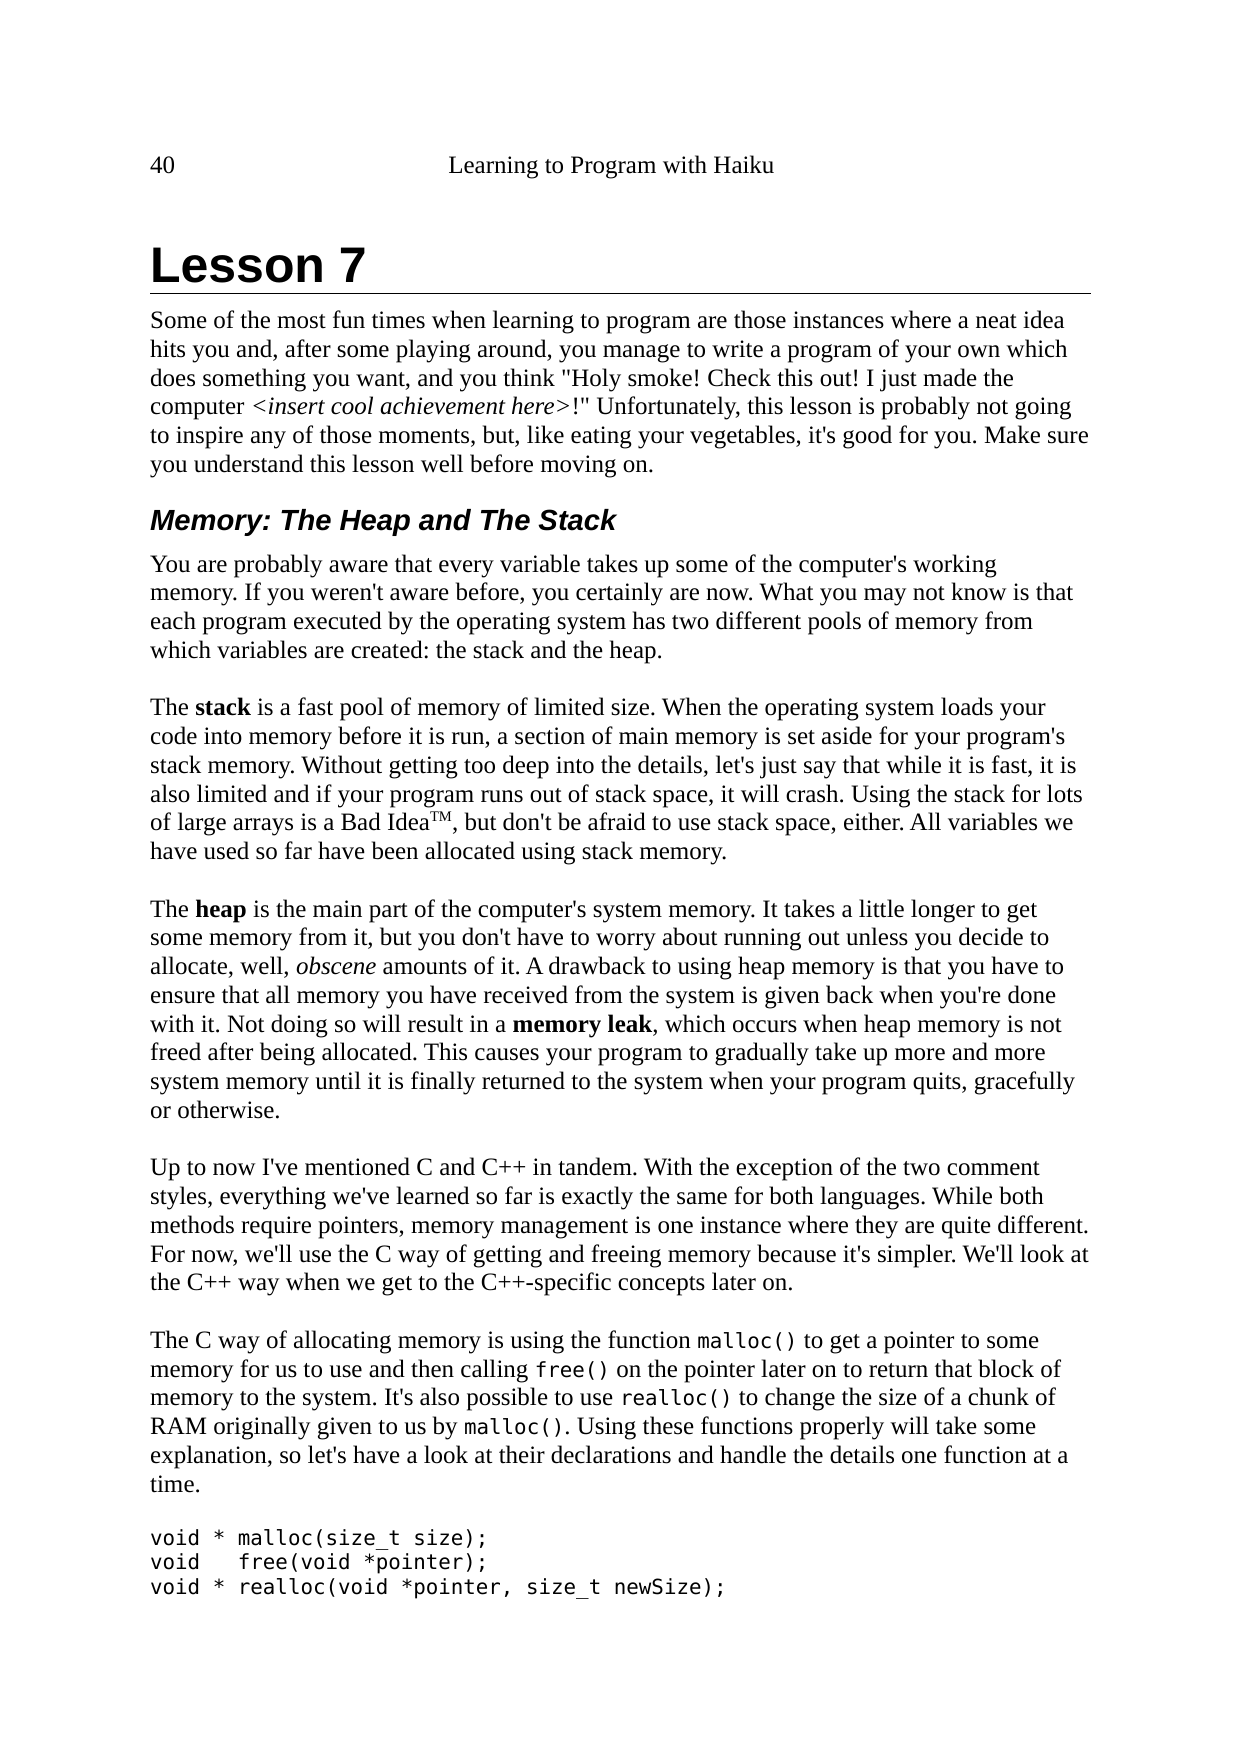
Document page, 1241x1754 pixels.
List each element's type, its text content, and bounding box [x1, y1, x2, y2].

text You are probably aware that every variable takes up some of the computer's working memory. If you weren't aware before, you certainly are now. What you may not know is that each program executed by the operating system has two different pools of memory from which variables are created: the stack and the heap. [150, 549, 1091, 664]
subtitle Lesson 7 [150, 235, 1091, 293]
text The heap is the main part of the computer's system memory. It takes a little longer to get some memory from it, but you don't have to worry about running out unless you decide to allocate, well, obscene amounts of it. A drawback to using heap memory is that you have to ensure that all memory you have received from the system is given back when you're done with it. Not doing so will result in a memory leak, which occurs when heap memory is not freed after being allocated. This causes your program to gradually take up more and more system memory until it is finally returned to the system when your program quits, gracefully or otherwise. [150, 894, 1091, 1124]
text The stack is a fast pool of memory of limited size. When the operating system loads your code into memory before it is run, a section of main memory is set aside for your program's stack memory. Without getting too deep into the details, let's just say that while it is fast, it is also limited and if your program runs out of stack space, it will crash. Using the stack for lots of large arrays is a Bad IdeaTM, but don't be afraid to use stack space, either. All variables we have used so far have been allocated using stack memory. [150, 692, 1091, 865]
subtitle Memory: The Heap and The Stack [150, 503, 1091, 536]
text void * realloc(void *pointer, size_t newSize); [150, 1575, 1091, 1599]
text Some of the most fun times when learning to program are those instances where a neat idea hits you and, after some playing around, you manage to write a program of your own which does something you want, and you think "Holy smoke! Check this out! I just made the computer <insert cool achievement here>!" Unfortunately, this lesson is probably not going to inspire any of those moments, but, like eating your vegetables, it's good for you. Make sure you understand this lesson well before moving on. [150, 305, 1091, 478]
text Up to now I've mentioned C and C++ in tandem. With the exception of the two comment styles, everything we've learned so far is exactly the same for both languages. While both methods require pointers, memory management is one instance where they are quite different. For now, we'll use the C way of getting and freeing memory because it's simpler. We'll look at the C++ way when we get to the C++-specific concepts later on. [150, 1152, 1091, 1296]
text void free(void *pointer); [150, 1550, 1091, 1575]
text void * malloc(size_t size); [150, 1526, 1091, 1550]
text The C way of allocating memory is using the function malloc() to get a pointer to some memory for us to use and then calling free() on the pointer later on to return that block of memory to the system. It's also possible to use realloc() to change the size of a chunk of RAM originally given to us by malloc(). Using these functions properly will take some explanation, so let's have a look at their declarations and handle the details one function at a time. [150, 1325, 1091, 1497]
